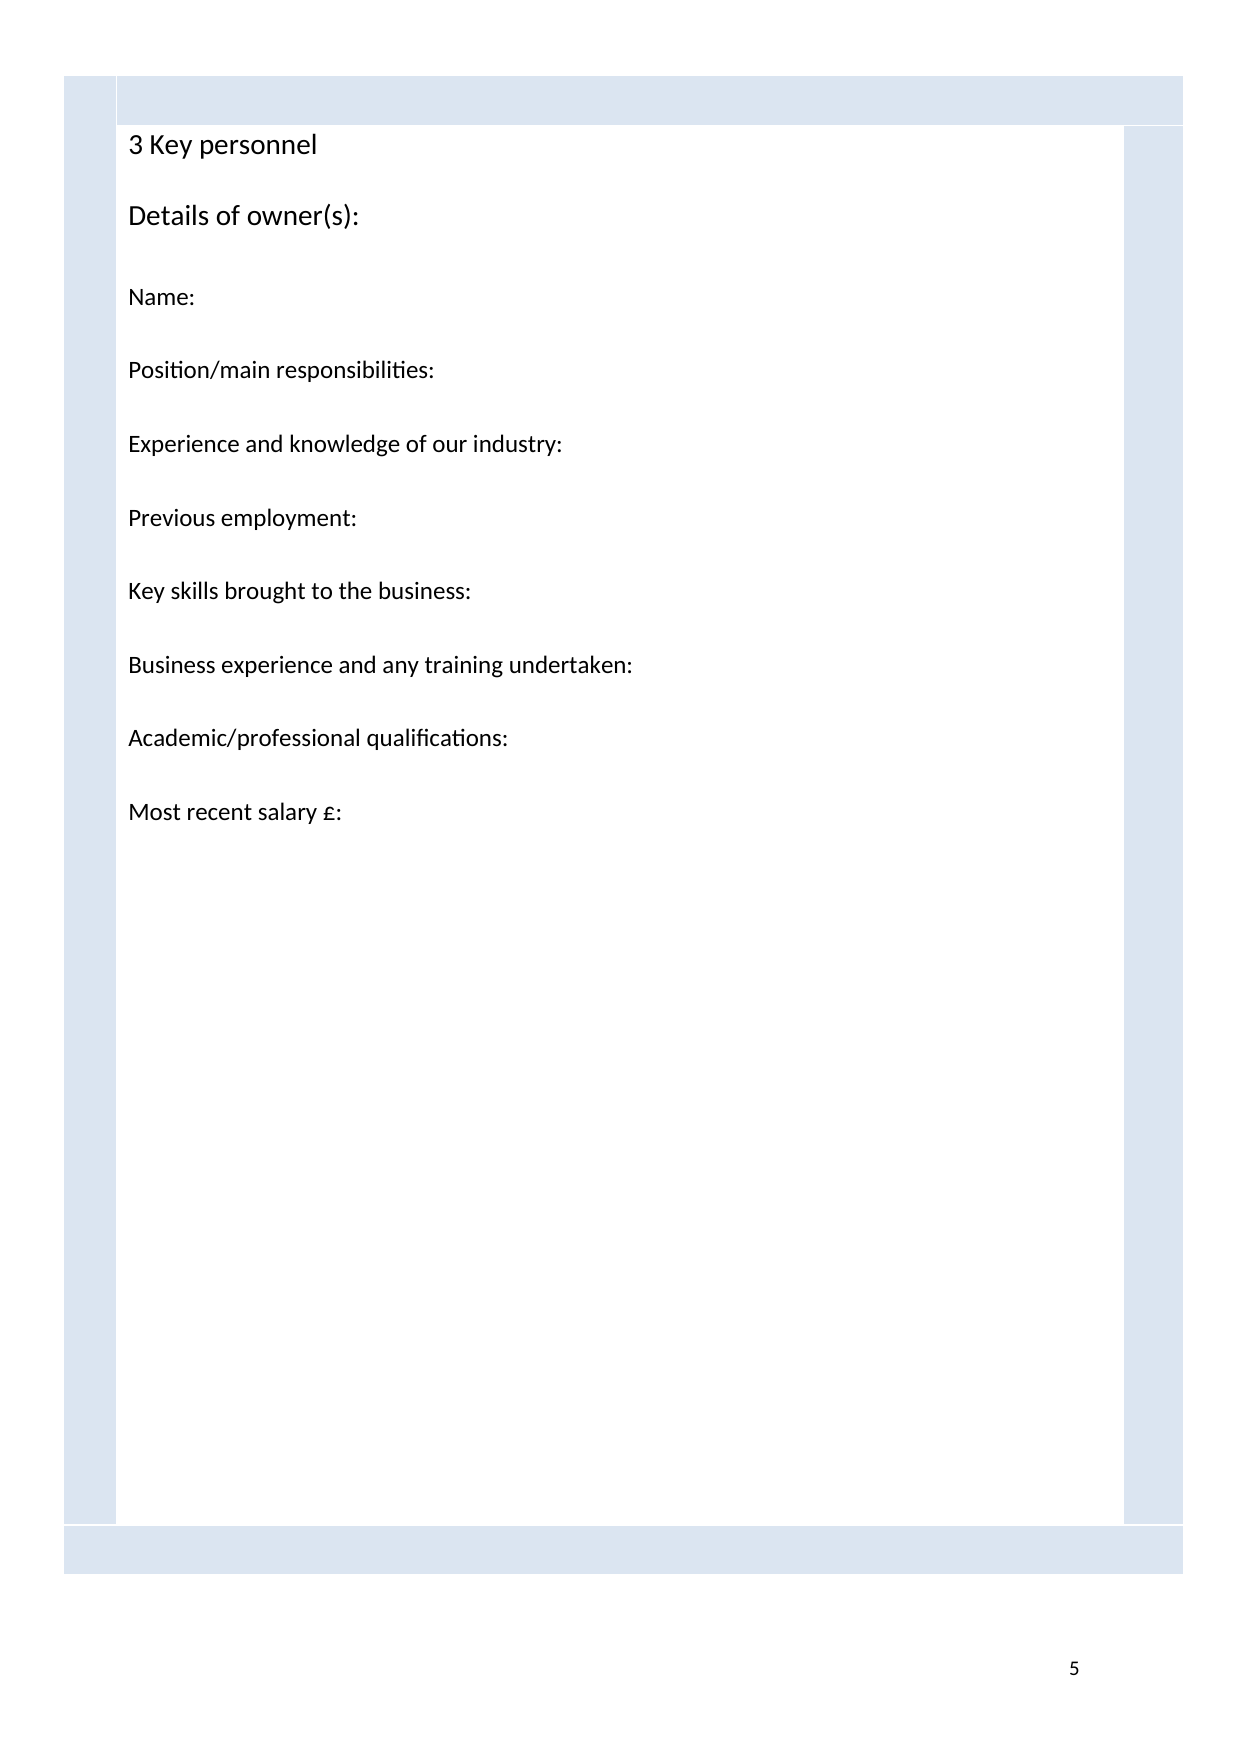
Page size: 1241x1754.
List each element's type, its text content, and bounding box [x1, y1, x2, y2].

table_cell [1124, 126, 1183, 1524]
table_cell [64, 76, 116, 1524]
table_cell 3 Key personnel Details of owner(s): Name: Position/main responsibilities: Experience and knowledge of our industry: Previous employment: Key skills brought to the business: Business experience and any training undertaken: Academic/professional qualifications: Most recent salary £: [117, 126, 1123, 1524]
table_cell [64, 1526, 1183, 1574]
table_cell [117, 76, 1183, 125]
